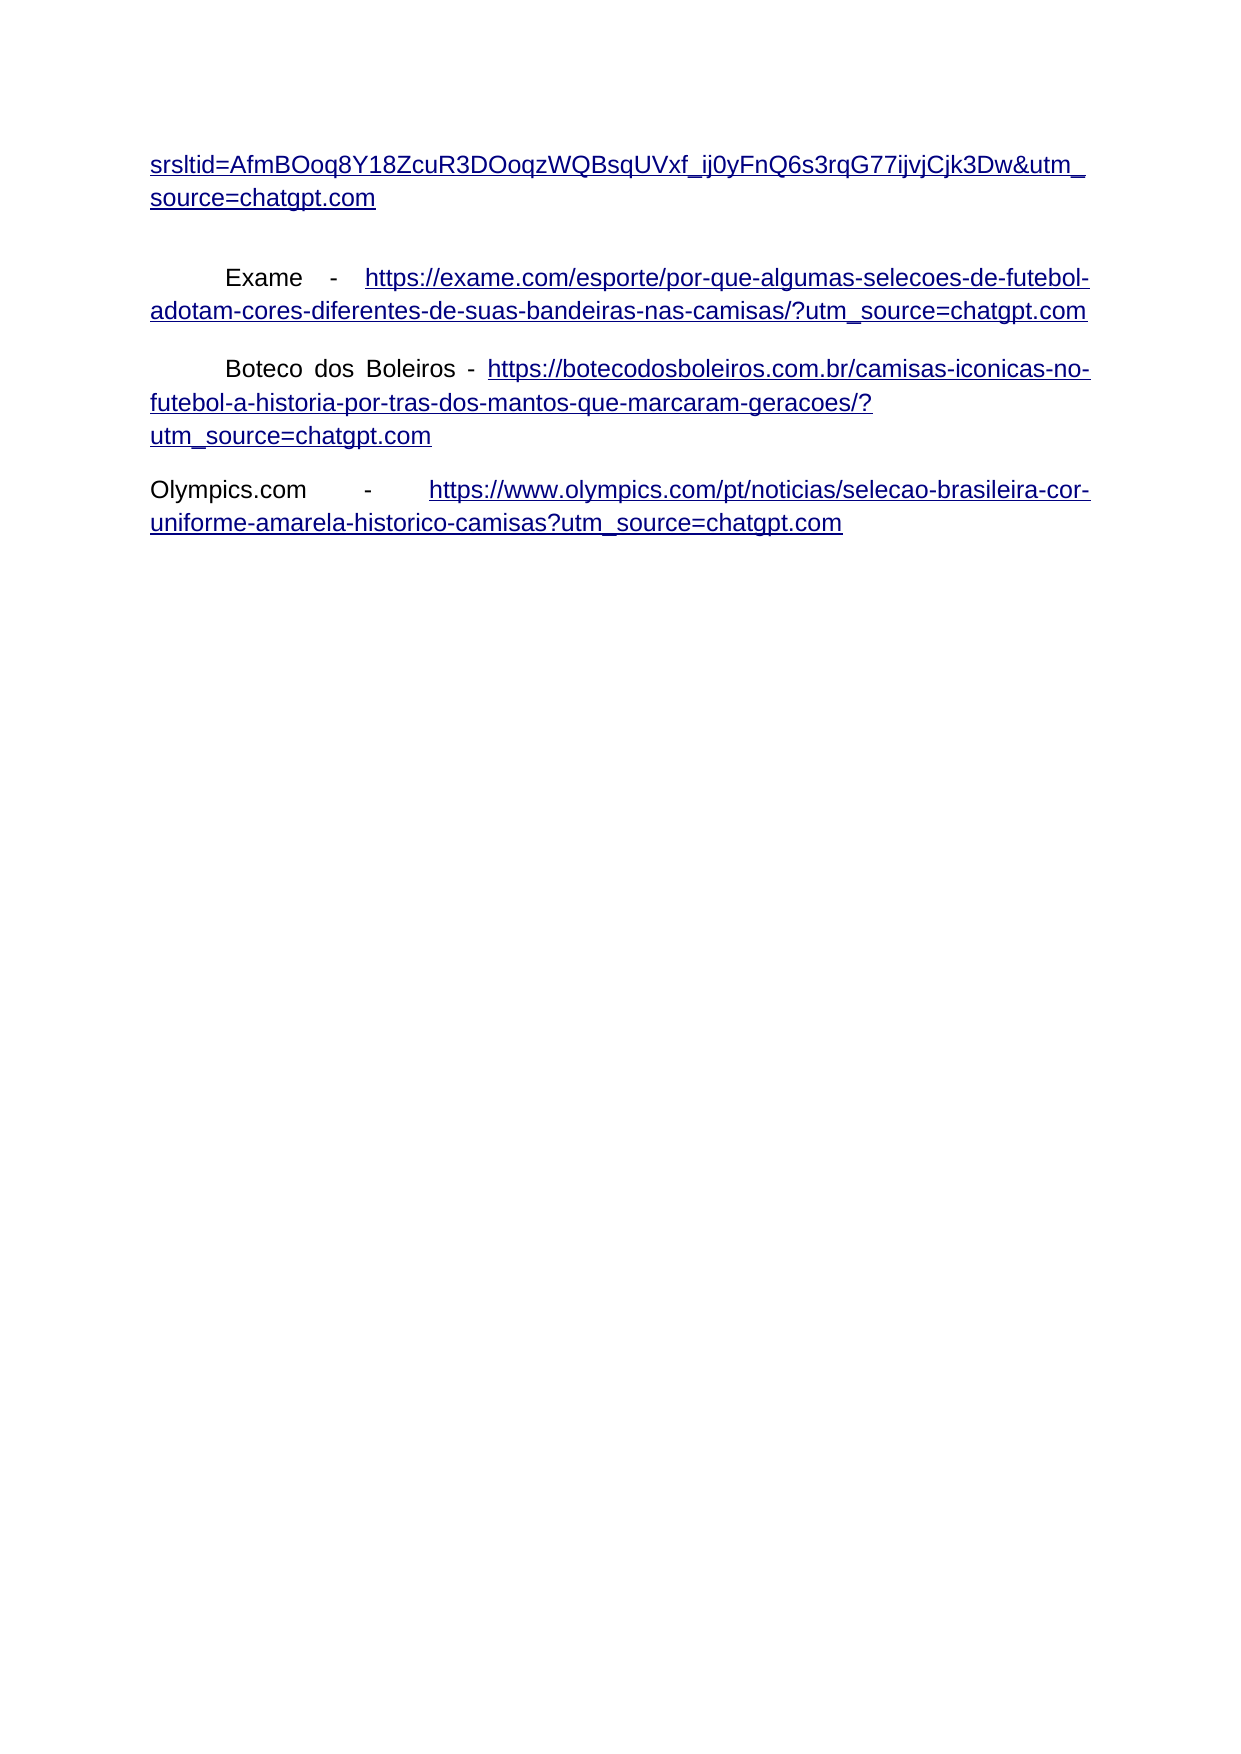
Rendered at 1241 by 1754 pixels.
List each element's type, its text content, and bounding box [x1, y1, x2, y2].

text srsltid=AfmBOoq8Y18ZcuR3DOoqzWQBsqUVxf_ij0yFnQ6s3rqG77ijvjCjk3Dw&utm_source=chatgpt.com [150, 150, 1090, 212]
text Boteco dos Boleiros - https://botecodosboleiros.com.br/camisas-iconicas-no-futebol-a-historia-por-tras-dos-mantos-que-marcaram-geracoes/?utm_source=chatgpt.com [150, 354, 1090, 449]
text Exame - https://exame.com/esporte/por-que-algumas-selecoes-de-futebol-adotam-cores-diferentes-de-suas-bandeiras-nas-camisas/?utm_source=chatgpt.com [150, 262, 1090, 324]
text Olympics.com - https://www.olympics.com/pt/noticias/selecao-brasileira-cor-uniforme-amarela-historico-camisas?utm_source=chatgpt.com [150, 475, 1090, 537]
